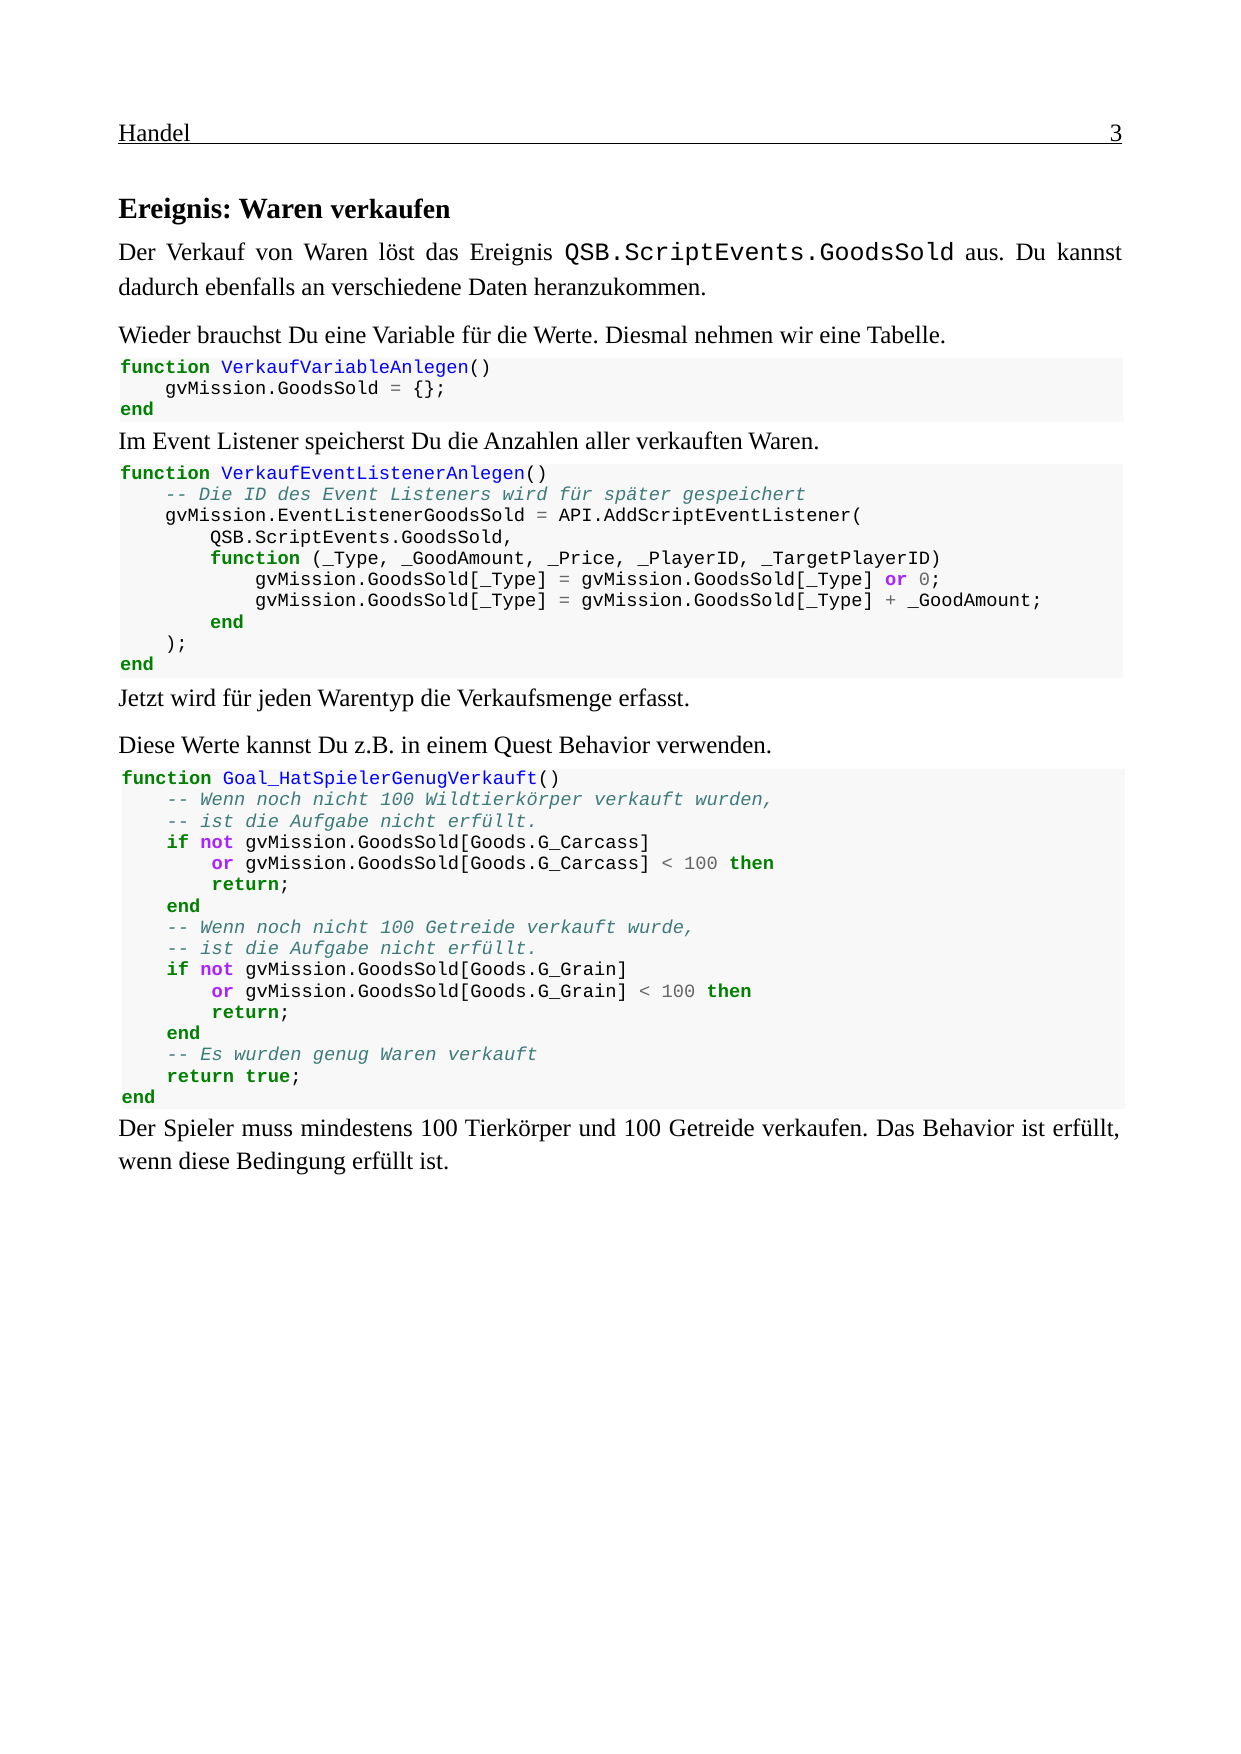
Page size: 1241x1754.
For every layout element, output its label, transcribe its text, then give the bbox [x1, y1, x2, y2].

text Im Event Listener speicherst Du die Anzahlen aller verkauften Waren. [118, 367, 1122, 455]
text Diese Werte kannst Du z.B. in einem Quest Behavior verwenden. [118, 730, 1122, 759]
text Wieder brauchst Du eine Variable für die Werte. Diesmal nehmen wir eine Tabelle. [118, 320, 1122, 349]
subtitle Ereignis: Waren verkaufen [118, 191, 1122, 225]
text Der Verkauf von Waren löst das Ereignis QSB.ScriptEvents.GoodsSold aus. Du kannst dadurch ebenfalls an verschiedene Daten heranzukommen. [118, 237, 1122, 301]
text Jetzt wird für jeden Warentyp die Verkaufsmenge erfasst. [118, 473, 1122, 711]
text Der Spieler muss mindestens 100 Tierkörper und 100 Getreide verkaufen. Das Behavior ist erfüllt, wenn diese Bedingung erfüllt ist. [118, 778, 1122, 1175]
